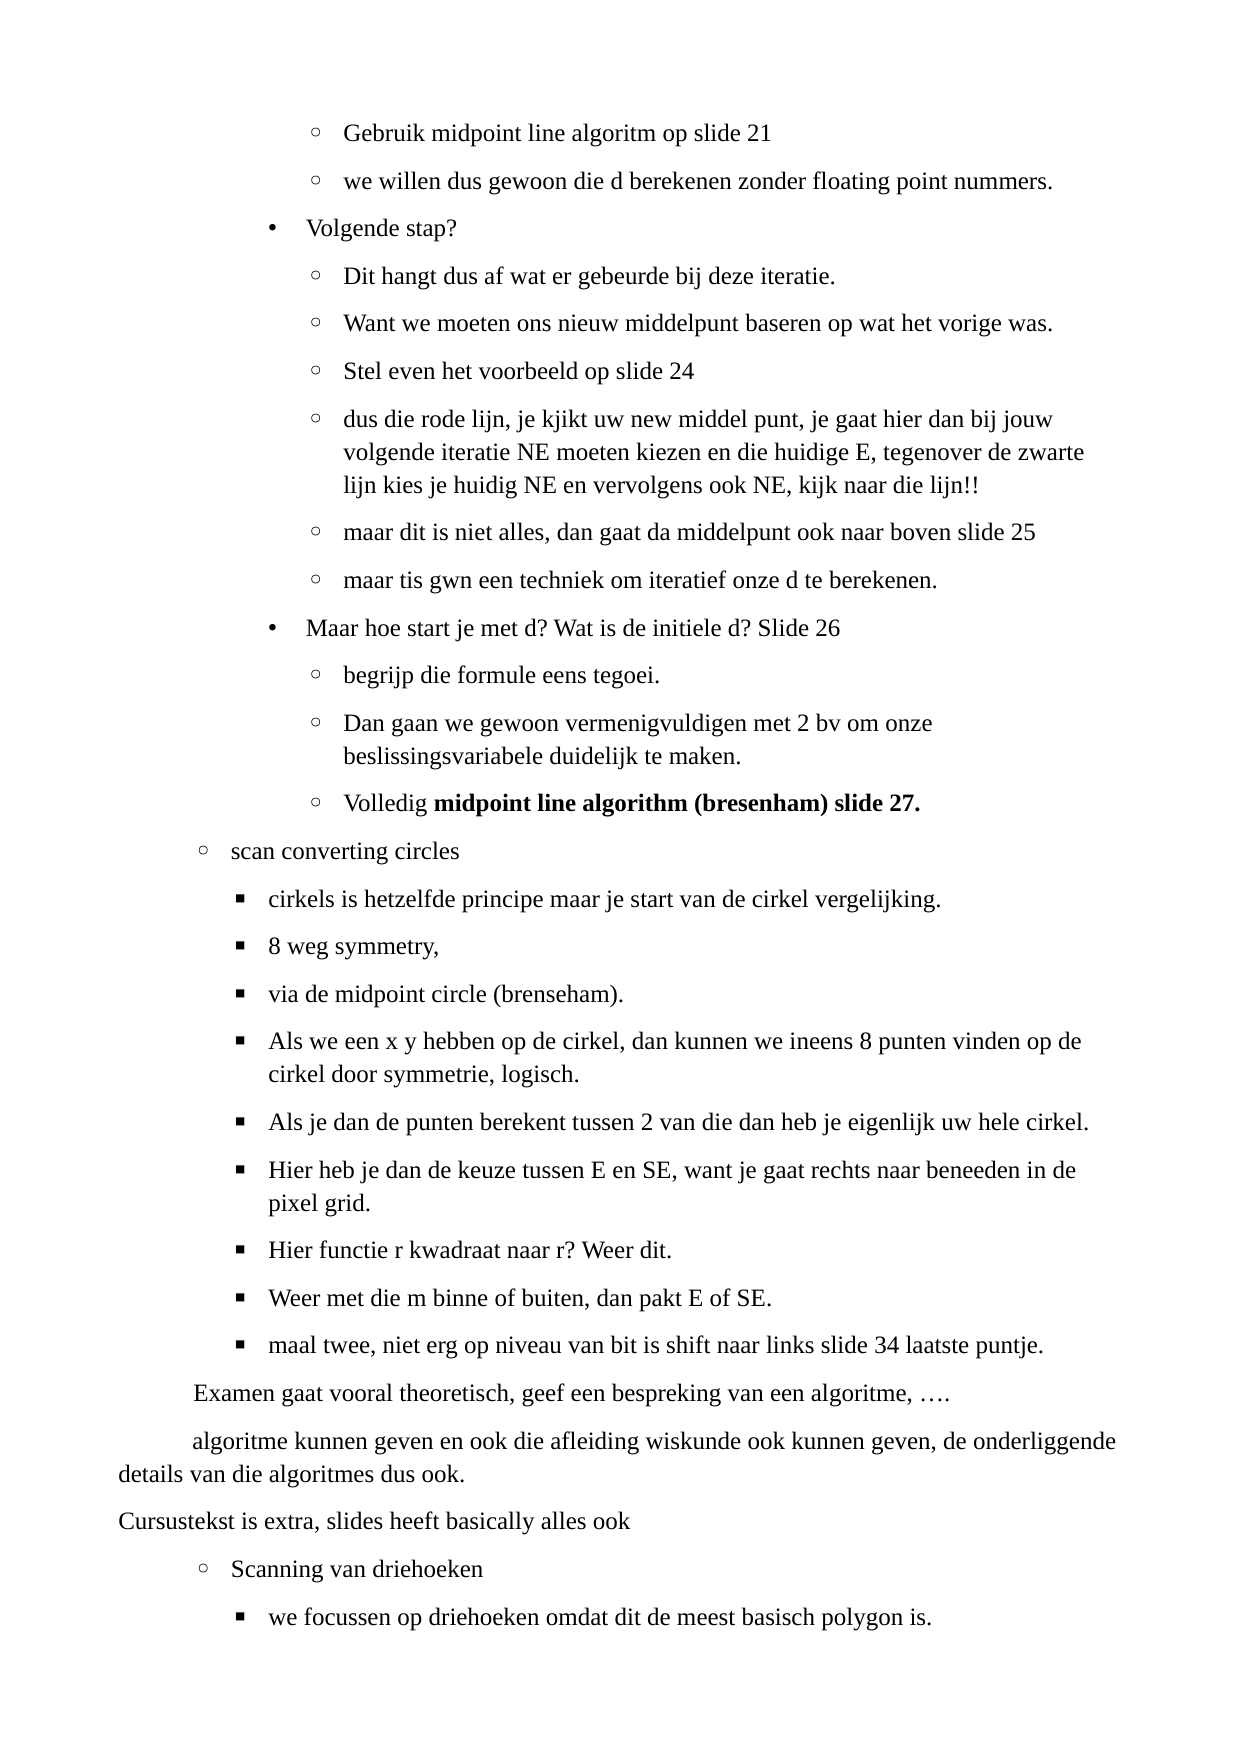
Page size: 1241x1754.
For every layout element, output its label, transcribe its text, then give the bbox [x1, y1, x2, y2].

list Want we moeten ons nieuw middelpunt baseren op wat het vorige was. [306, 308, 1122, 337]
list maal twee, niet erg op niveau van bit is shift naar links slide 34 laatste puntje. [231, 1331, 1122, 1359]
list begrijp die formule eens tegoei. [306, 660, 1122, 689]
list Maar hoe start je met d? Wat is de initiele d? Slide 26 [268, 613, 1122, 641]
list cirkels is hetzelfde principe maar je start van de cirkel vergelijking. [231, 884, 1122, 912]
list Gebruik midpoint line algoritm op slide 21 [306, 118, 1122, 147]
list scan converting circles [193, 836, 1122, 865]
list Volgende stap? [268, 213, 1122, 242]
list via de midpoint circle (brenseham). [231, 979, 1122, 1008]
list Hier heb je dan de keuze tussen E en SE, want je gaat rechts naar beneeden in de pixel grid. [231, 1155, 1122, 1216]
list maar dit is niet alles, dan gaat da middelpunt ook naar boven slide 25 [306, 517, 1122, 546]
list Weer met die m binne of buiten, dan pakt E of SE. [231, 1283, 1122, 1312]
list maar tis gwn een techniek om iteratief onze d te berekenen. [306, 565, 1122, 594]
list Als we een x y hebben op de cirkel, dan kunnen we ineens 8 punten vinden op de cirkel door symmetrie, logisch. [231, 1026, 1122, 1088]
list Examen gaat vooral theoretisch, geef een bespreking van een algoritme, …. [156, 1378, 1122, 1407]
list Hier functie r kwadraat naar r? Weer dit. [231, 1235, 1122, 1264]
text algoritme kunnen geven en ook die afleiding wiskunde ook kunnen geven, de onderliggende details van die algoritmes dus ook. [118, 1426, 1122, 1487]
list we willen dus gewoon die d berekenen zonder floating point nummers. [306, 166, 1122, 194]
list Als je dan de punten berekent tussen 2 van die dan heb je eigenlijk uw hele cirkel. [231, 1107, 1122, 1136]
list 8 weg symmetry, [231, 931, 1122, 960]
list Stel even het voorbeeld op slide 24 [306, 356, 1122, 385]
list Dan gaan we gewoon vermenigvuldigen met 2 bv om onze beslissingsvariabele duidelijk te maken. [306, 708, 1122, 769]
list Volledig midpoint line algorithm (bresenham) slide 27. [306, 788, 1122, 817]
text Cursustekst is extra, slides heeft basically alles ook [118, 1506, 1122, 1535]
list Dit hangt dus af wat er gebeurde bij deze iteratie. [306, 261, 1122, 290]
list we focussen op driehoeken omdat dit de meest basisch polygon is. [231, 1602, 1122, 1630]
list Scanning van driehoeken [193, 1554, 1122, 1583]
list dus die rode lijn, je kjikt uw new middel punt, je gaat hier dan bij jouw volgende iteratie NE moeten kiezen en die huidige E, tegenover de zwarte lijn kies je huidig NE en vervolgens ook NE, kijk naar die lijn!! [306, 404, 1122, 498]
